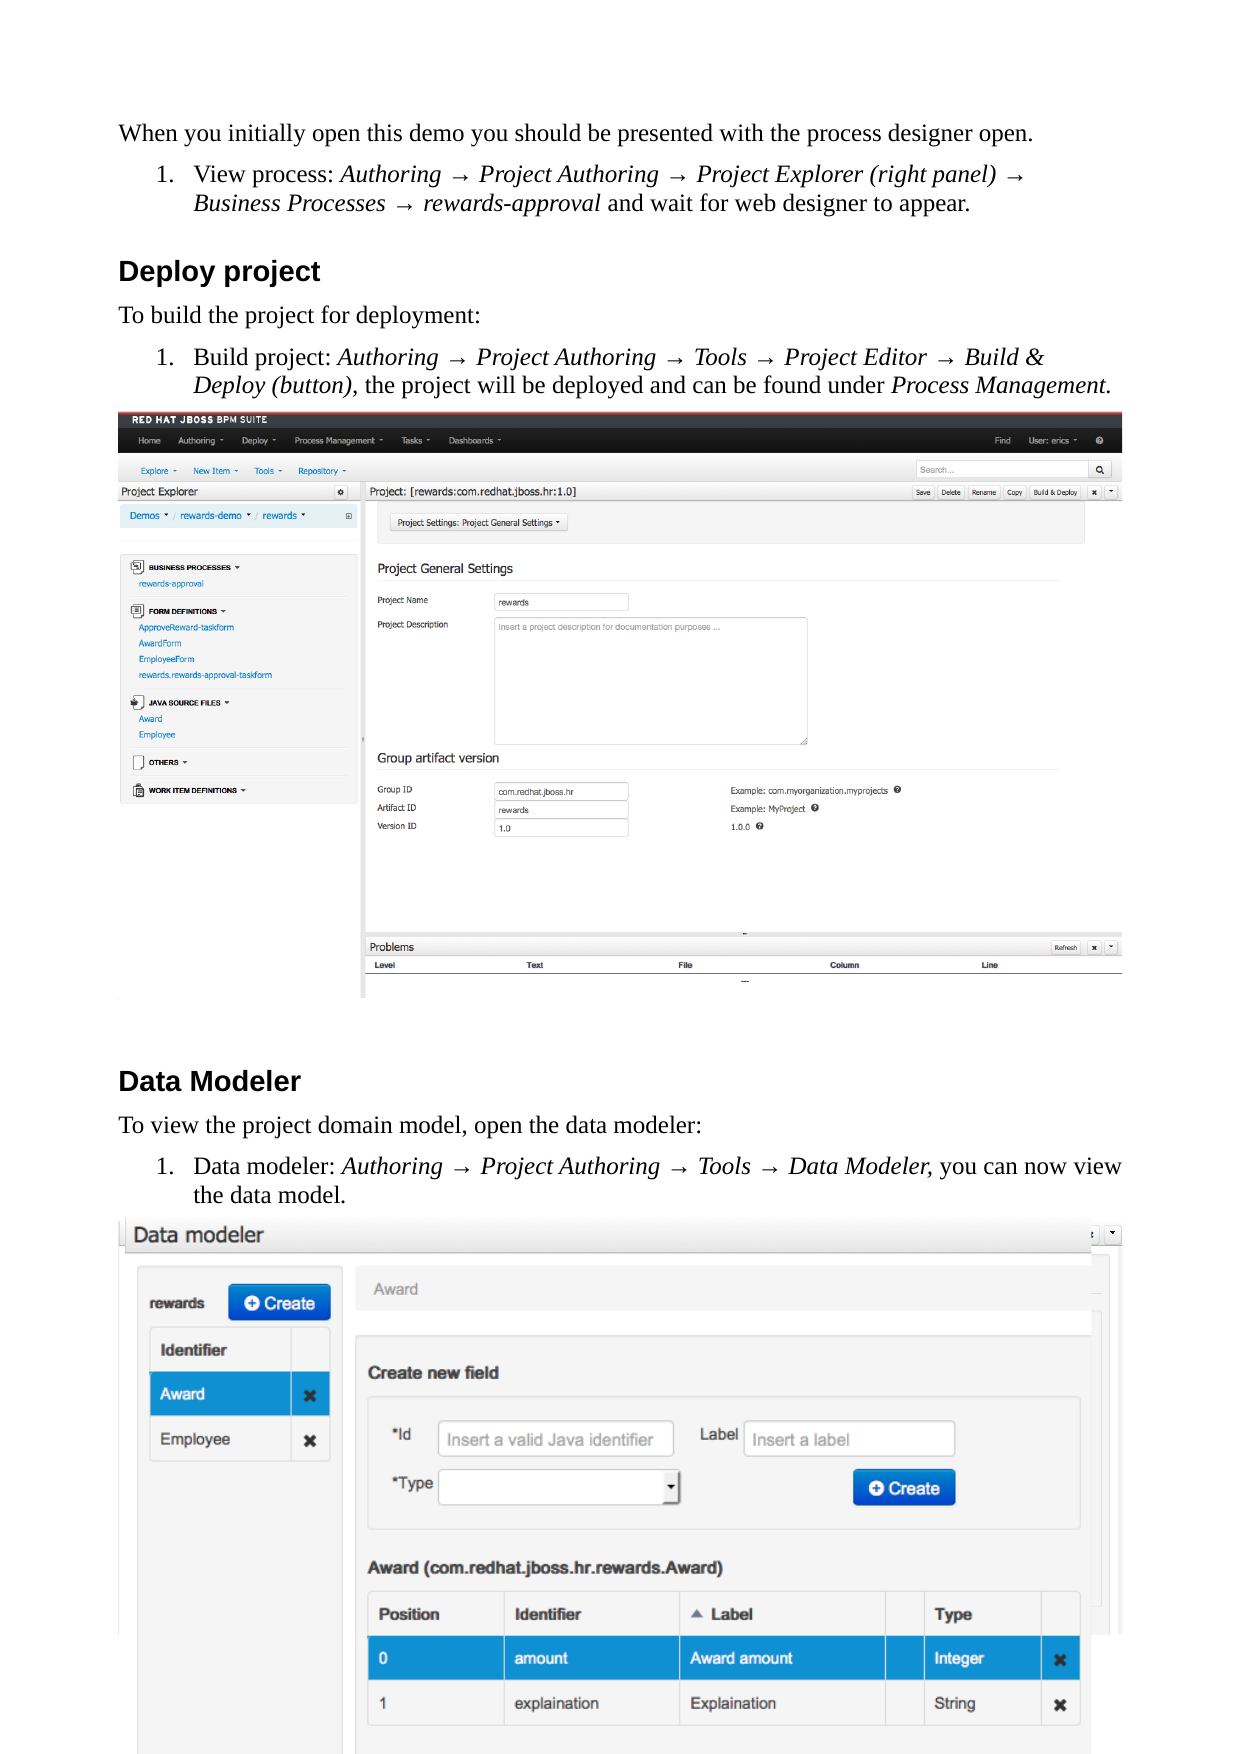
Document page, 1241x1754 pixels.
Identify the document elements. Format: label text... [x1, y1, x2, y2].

list View process: Authoring → Project Authoring → Project Explorer (right panel) → Business Processes → rewards-approval and wait for web designer to appear. [156, 159, 1122, 217]
subtitle Deploy project [118, 254, 1122, 288]
text When you initially open this demo you should be presented with the process designer open. [118, 118, 1122, 147]
picture [118, 1217, 1123, 1754]
text To view the project domain model, open the data modeler: [118, 1110, 1122, 1139]
list Data modeler: Authoring → Project Authoring → Tools → Data Modeler, you can now view the data model. [156, 1151, 1122, 1209]
text To build the project for deployment: [118, 300, 1122, 329]
list Build project: Authoring → Project Authoring → Tools → Project Editor → Build & Deploy (button), the project will be deployed and can be found under Process Management. [156, 342, 1122, 399]
subtitle Data Modeler [118, 1064, 1122, 1098]
picture [118, 411, 1123, 998]
